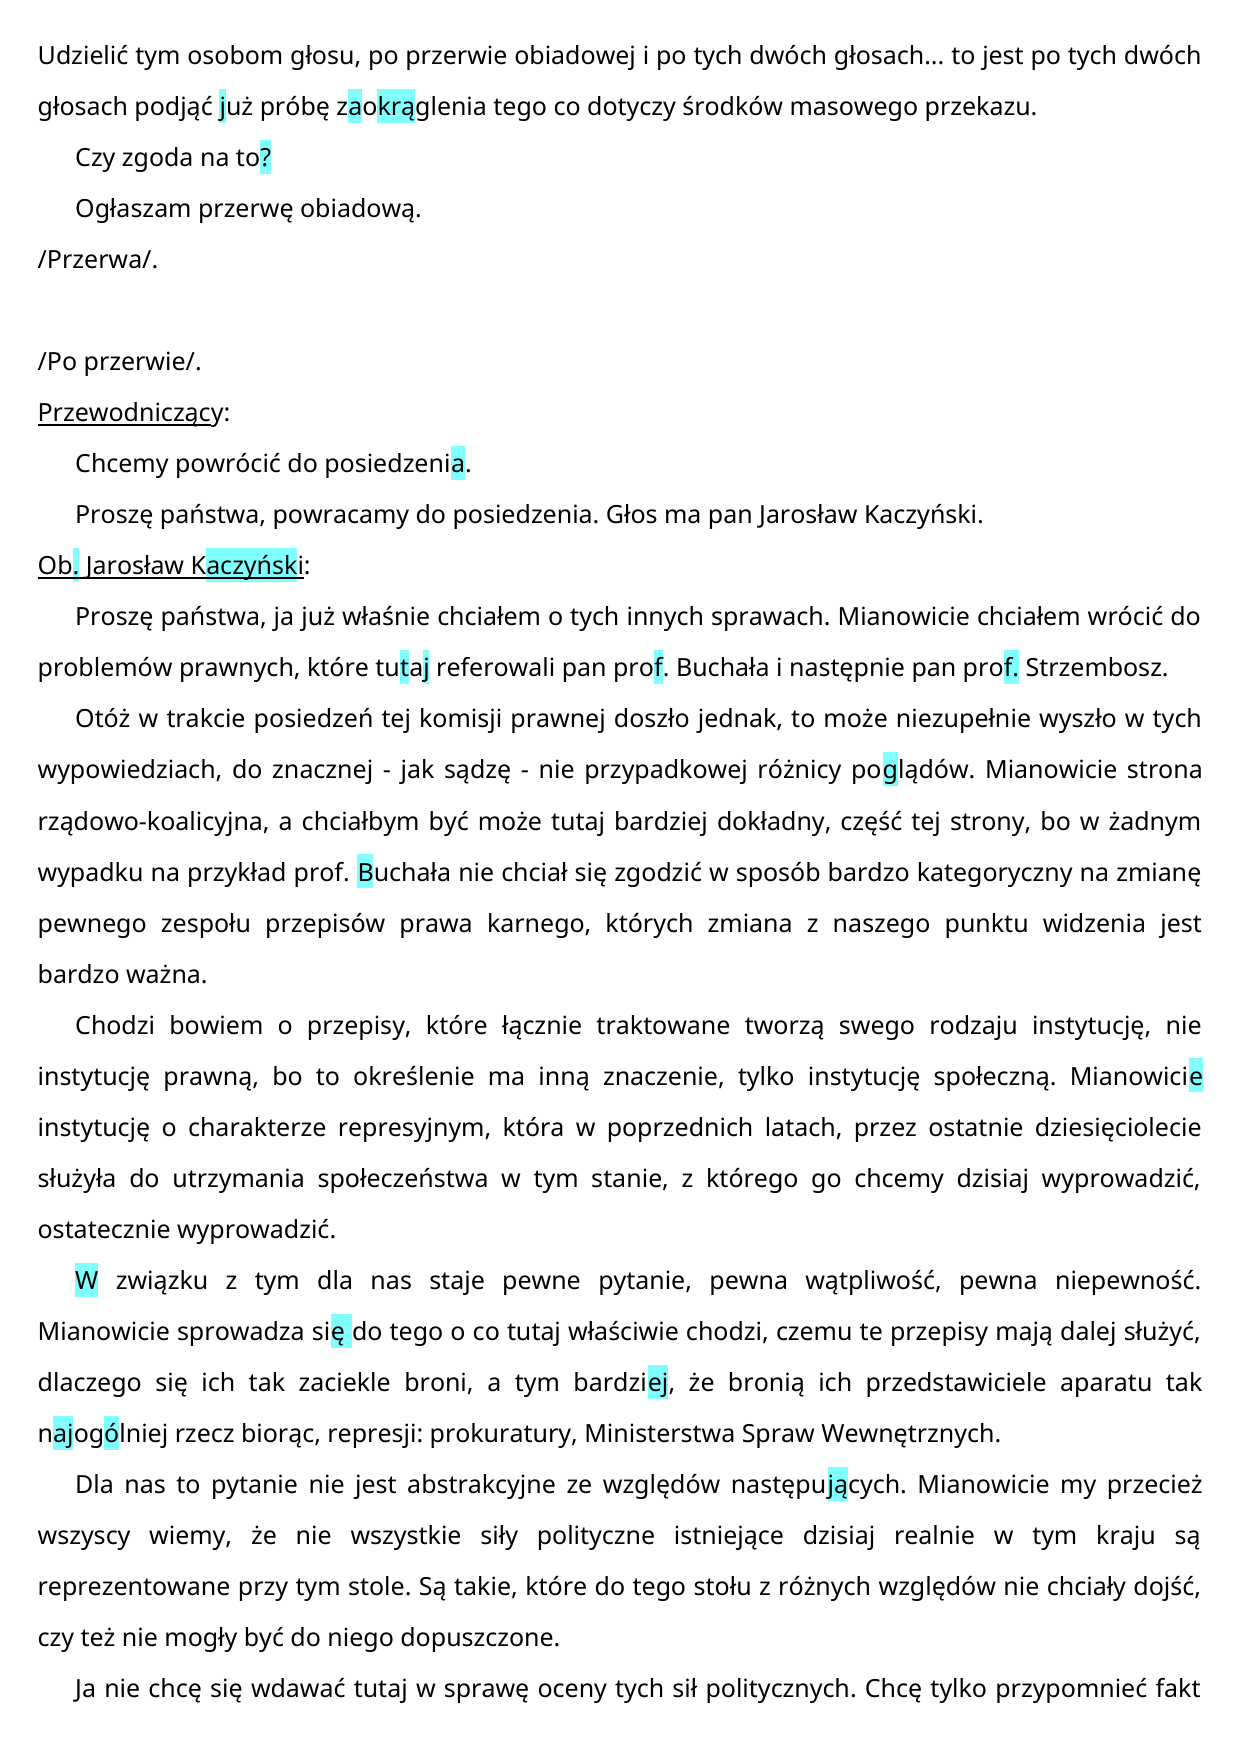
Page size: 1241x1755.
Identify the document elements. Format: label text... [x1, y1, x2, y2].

text Czy zgoda na to? [37, 139, 1203, 174]
text Ob. Jarosław Kaczyński: [37, 548, 1203, 582]
text Chodzi bowiem o przepisy, które łącznie traktowane tworzą swego rodzaju instytucję, nie instytucję prawną, bo to określenie ma inną znaczenie, tylko instytucję społeczną. Mianowicie instytucję o charakterze represyjnym, która w poprzednich latach, przez ostatnie dziesięciolecie służyła do utrzymania społeczeństwa w tym stanie, z którego go chcemy dzisiaj wyprowadzić, ostatecznie wyprowadzić. [37, 1007, 1203, 1246]
text Ja nie chcę się wdawać tutaj w sprawę oceny tych sił politycznych. Chcę tylko przypomnieć fakt [37, 1671, 1203, 1705]
text Proszę państwa, powracamy do posiedzenia. Głos ma pan Jarosław Kaczyński. [37, 497, 1203, 531]
text /Po przerwie/. [37, 344, 1203, 378]
text /Przerwa/. [37, 242, 1203, 276]
text Otóż w trakcie posiedzeń tej komisji prawnej doszło jednak, to może niezupełnie wyszło w tych wypowiedziach, do znacznej - jak sądzę - nie przypadkowej różnicy poglądów. Mianowicie strona rządowo-koalicyjna, a chciałbym być może tutaj bardziej dokładny, część tej strony, bo w żadnym wypadku na przykład prof. Buchała nie chciał się zgodzić w sposób bardzo kategoryczny na zmianę pewnego zespołu przepisów prawa karnego, których zmiana z naszego punktu widzenia jest bardzo ważna. [37, 701, 1203, 990]
text Ogłaszam przerwę obiadową. [37, 191, 1203, 225]
text Dla nas to pytanie nie jest abstrakcyjne ze względów następujących. Mianowicie my przecież wszyscy wiemy, że nie wszystkie siły polityczne istniejące dzisiaj realnie w tym kraju są reprezentowane przy tym stole. Są takie, które do tego stołu z różnych względów nie chciały dojść, czy też nie mogły być do niego dopuszczone. [37, 1467, 1203, 1654]
text Chcemy powrócić do posiedzenia. [37, 446, 1203, 480]
text Udzielić tym osobom głosu, po przerwie obiadowej i po tych dwóch głosach... to jest po tych dwóch głosach podjąć już próbę zaokrąglenia tego co dotyczy środków masowego przekazu. [37, 37, 1203, 123]
text Proszę państwa, ja już właśnie chciałem o tych innych sprawach. Mianowicie chciałem wrócić do problemów prawnych, które tutaj referowali pan prof. Buchała i następnie pan prof. Strzembosz. [37, 599, 1203, 684]
text W związku z tym dla nas staje pewne pytanie, pewna wątpliwość, pewna niepewność. Mianowicie sprowadza się do tego o co tutaj właściwie chodzi, czemu te przepisy mają dalej służyć, dlaczego się ich tak zaciekle broni, a tym bardziej, że bronią ich przedstawiciele aparatu tak najogólniej rzecz biorąc, represji: prokuratury, Ministerstwa Spraw Wewnętrznych. [37, 1262, 1203, 1450]
text Przewodniczący: [37, 395, 1203, 429]
